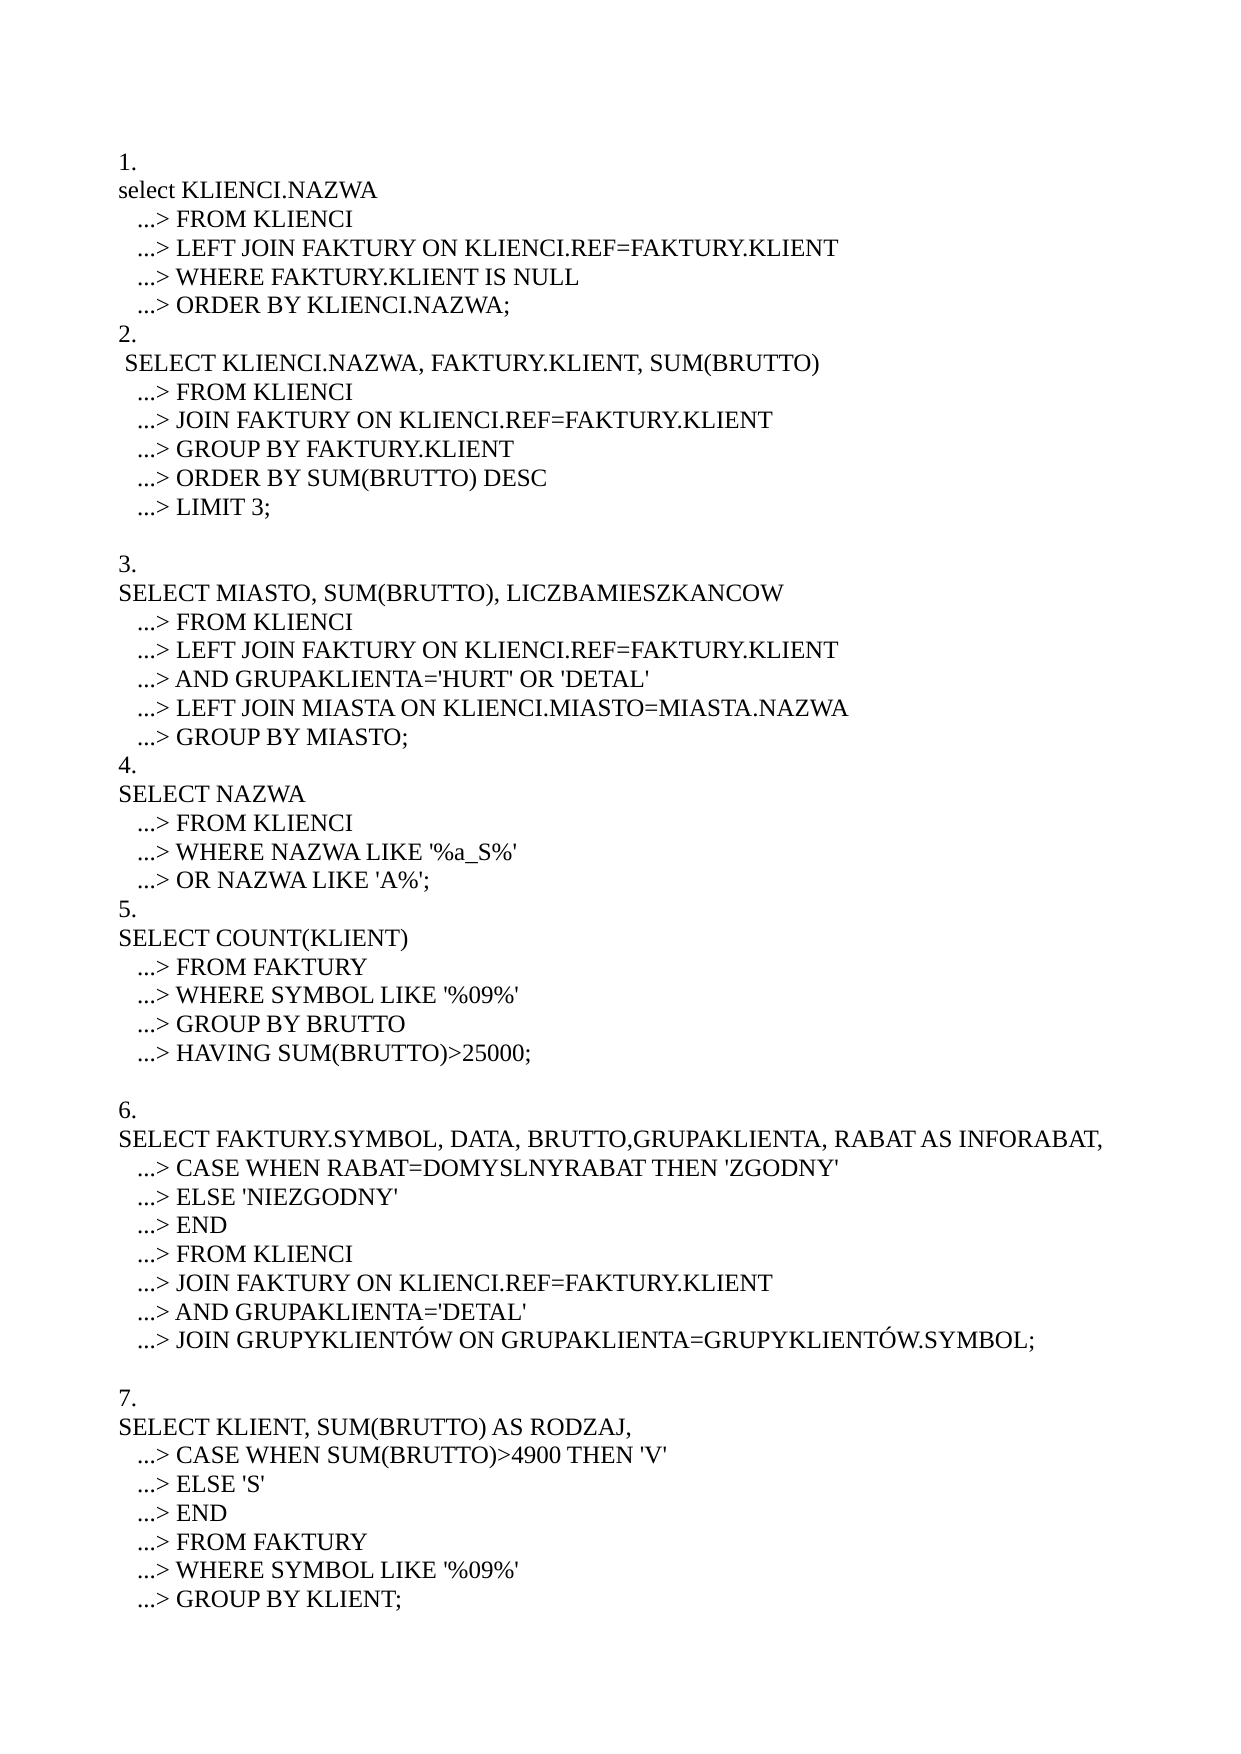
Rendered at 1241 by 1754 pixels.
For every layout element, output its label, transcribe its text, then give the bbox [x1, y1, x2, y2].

text select KLIENCI.NAZWA [118, 176, 1122, 204]
text SELECT NAZWA [118, 779, 1122, 808]
text ...> WHERE FAKTURY.KLIENT IS NULL [118, 262, 1122, 291]
text ...> AND GRUPAKLIENTA='HURT' OR 'DETAL' [118, 664, 1122, 693]
text ...> ELSE 'NIEZGODNY' [118, 1182, 1122, 1211]
text ...> HAVING SUM(BRUTTO)>25000; [118, 1038, 1122, 1067]
text ...> JOIN GRUPYKLIENTÓW ON GRUPAKLIENTA=GRUPYKLIENTÓW.SYMBOL; [118, 1326, 1122, 1354]
text ...> FROM KLIENCI [118, 377, 1122, 406]
text ...> GROUP BY MIASTO; [118, 722, 1122, 751]
text ...> OR NAZWA LIKE 'A%'; [118, 866, 1122, 894]
text ...> ELSE 'S' [118, 1469, 1122, 1498]
text SELECT KLIENT, SUM(BRUTTO) AS RODZAJ, [118, 1412, 1122, 1441]
text SELECT KLIENCI.NAZWA, FAKTURY.KLIENT, SUM(BRUTTO) [118, 348, 1122, 377]
text ...> FROM KLIENCI [118, 204, 1122, 233]
text ...> FROM KLIENCI [118, 607, 1122, 636]
text ...> FROM FAKTURY [118, 952, 1122, 981]
text SELECT MIASTO, SUM(BRUTTO), LICZBAMIESZKANCOW [118, 578, 1122, 607]
text SELECT COUNT(KLIENT) [118, 923, 1122, 952]
text ...> CASE WHEN RABAT=DOMYSLNYRABAT THEN 'ZGODNY' [118, 1153, 1122, 1182]
text ...> GROUP BY FAKTURY.KLIENT [118, 434, 1122, 463]
text ...> LEFT JOIN FAKTURY ON KLIENCI.REF=FAKTURY.KLIENT [118, 636, 1122, 664]
text ...> END [118, 1498, 1122, 1527]
text 2. [118, 319, 1122, 348]
text ...> LEFT JOIN MIASTA ON KLIENCI.MIASTO=MIASTA.NAZWA [118, 693, 1122, 722]
text ...> FROM FAKTURY [118, 1527, 1122, 1556]
text ...> FROM KLIENCI [118, 1239, 1122, 1268]
text ...> CASE WHEN SUM(BRUTTO)>4900 THEN 'V' [118, 1441, 1122, 1469]
text 6. [118, 1096, 1122, 1124]
text ...> END [118, 1211, 1122, 1239]
text ...> AND GRUPAKLIENTA='DETAL' [118, 1297, 1122, 1326]
text ...> GROUP BY BRUTTO [118, 1009, 1122, 1038]
text ...> LIMIT 3; [118, 492, 1122, 521]
text ...> ORDER BY SUM(BRUTTO) DESC [118, 463, 1122, 492]
text 4. [118, 751, 1122, 779]
text 5. [118, 894, 1122, 923]
text SELECT FAKTURY.SYMBOL, DATA, BRUTTO,GRUPAKLIENTA, RABAT AS INFORABAT, [118, 1124, 1122, 1153]
text ...> FROM KLIENCI [118, 808, 1122, 837]
text ...> JOIN FAKTURY ON KLIENCI.REF=FAKTURY.KLIENT [118, 406, 1122, 434]
text ...> LEFT JOIN FAKTURY ON KLIENCI.REF=FAKTURY.KLIENT [118, 233, 1122, 262]
text ...> WHERE NAZWA LIKE '%a_S%' [118, 837, 1122, 866]
text ...> WHERE SYMBOL LIKE '%09%' [118, 1556, 1122, 1584]
text 1. [118, 147, 1122, 176]
text 7. [118, 1383, 1122, 1412]
text ...> WHERE SYMBOL LIKE '%09%' [118, 981, 1122, 1009]
text ...> ORDER BY KLIENCI.NAZWA; [118, 291, 1122, 319]
text ...> GROUP BY KLIENT; [118, 1584, 1122, 1613]
text ...> JOIN FAKTURY ON KLIENCI.REF=FAKTURY.KLIENT [118, 1268, 1122, 1297]
text 3. [118, 549, 1122, 578]
